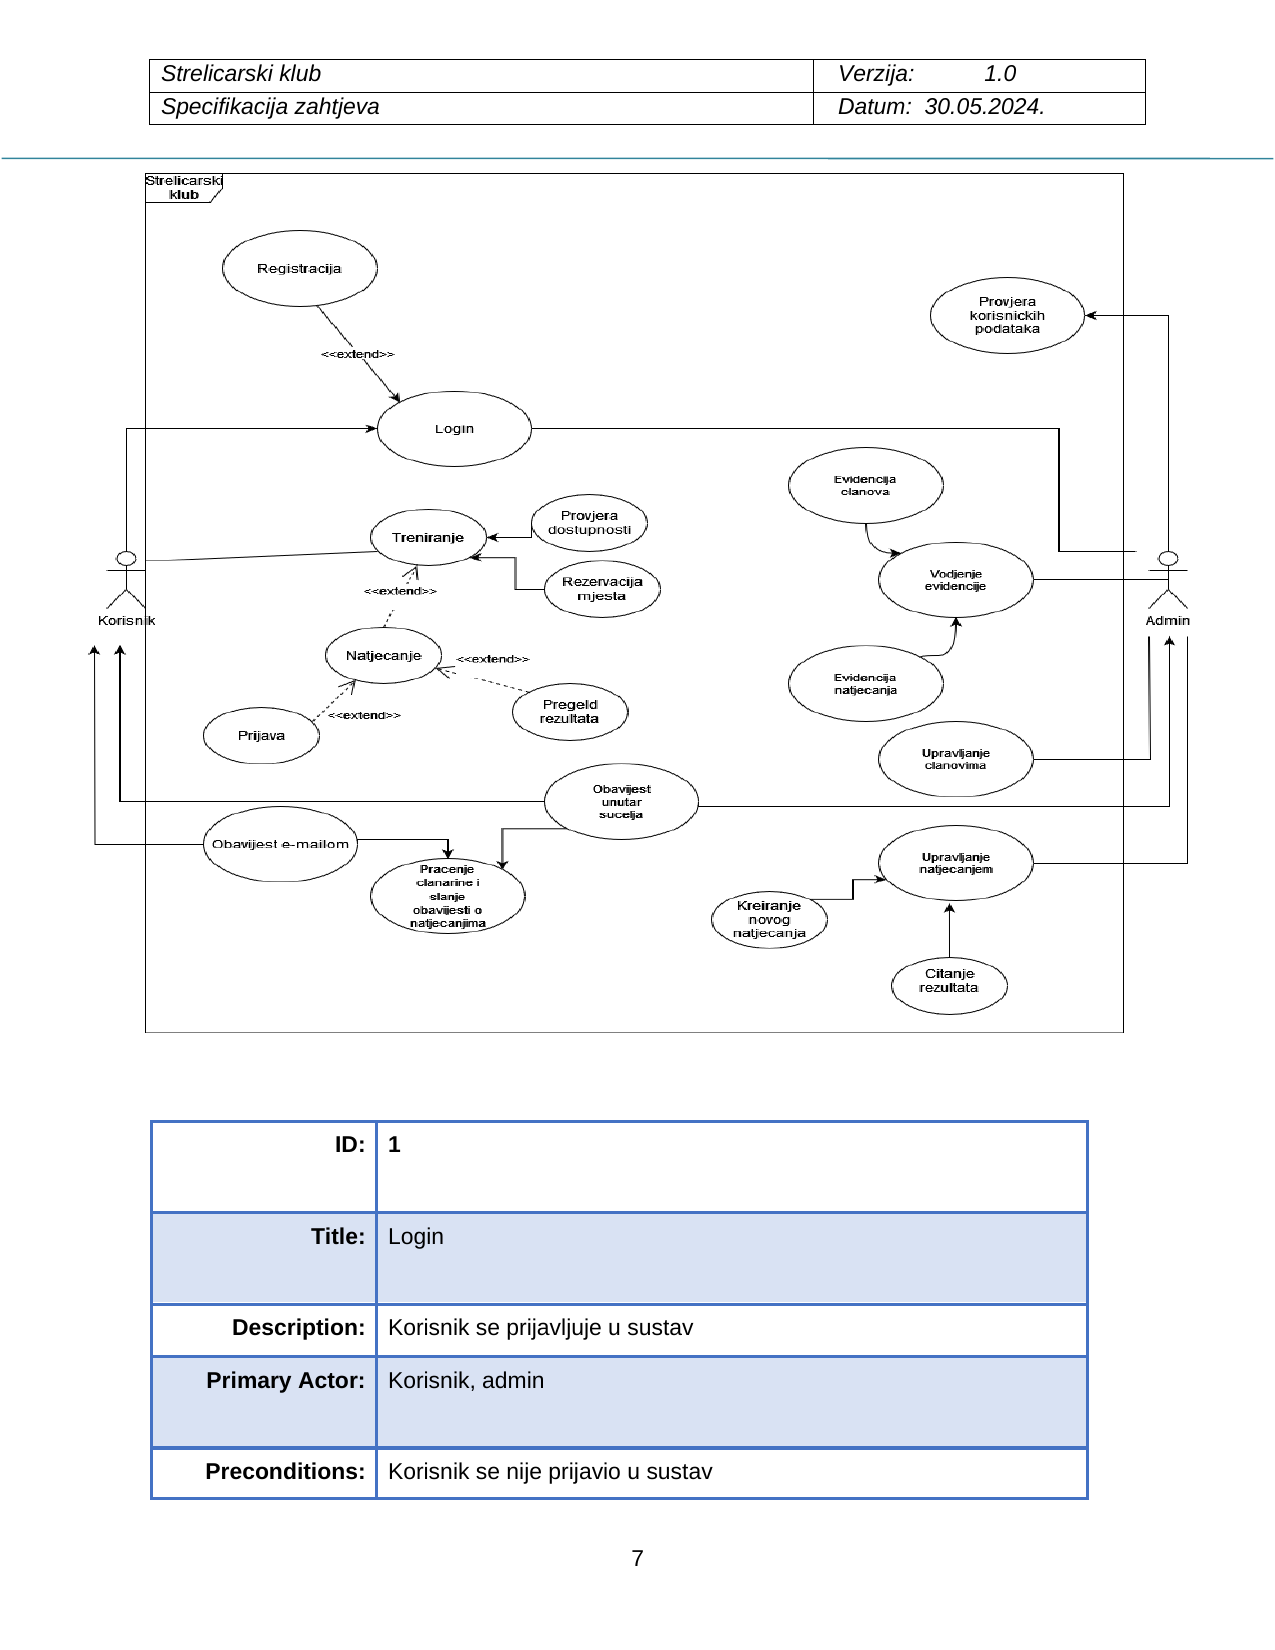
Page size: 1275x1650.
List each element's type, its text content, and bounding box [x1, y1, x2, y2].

table_cell Preconditions: [153, 1450, 375, 1497]
table_cell Korisnik se prijavljuje u sustav [378, 1306, 1086, 1355]
table_cell Korisnik, admin [378, 1358, 1086, 1446]
table_cell Primary Actor: [153, 1358, 375, 1446]
table_header 1 [378, 1123, 1086, 1211]
picture [85, 173, 1190, 1033]
table_header ID: [153, 1123, 375, 1211]
table_cell Title: [153, 1214, 375, 1302]
table_cell Login [378, 1214, 1086, 1302]
table_cell Description: [153, 1306, 375, 1355]
table_cell Korisnik se nije prijavio u sustav [378, 1450, 1086, 1497]
